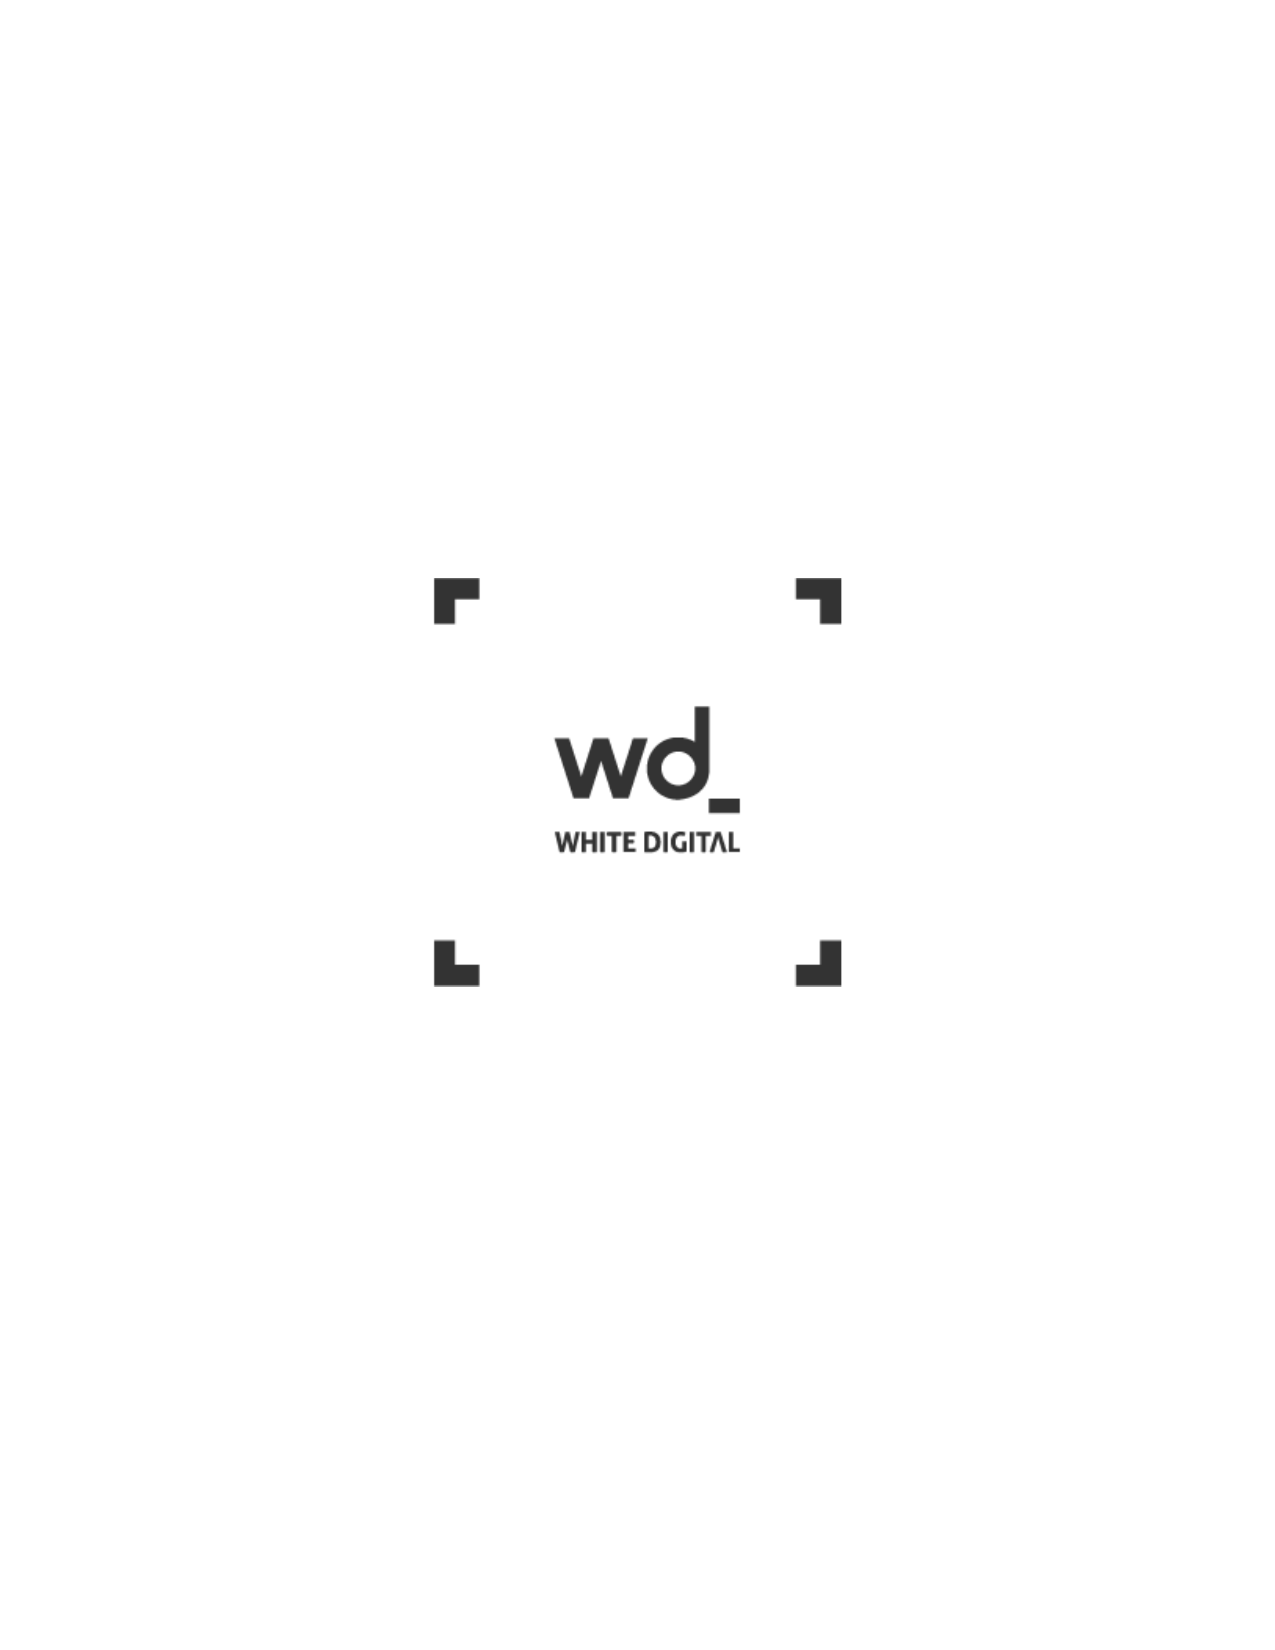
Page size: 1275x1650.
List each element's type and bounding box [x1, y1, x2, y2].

picture [433, 578, 842, 987]
